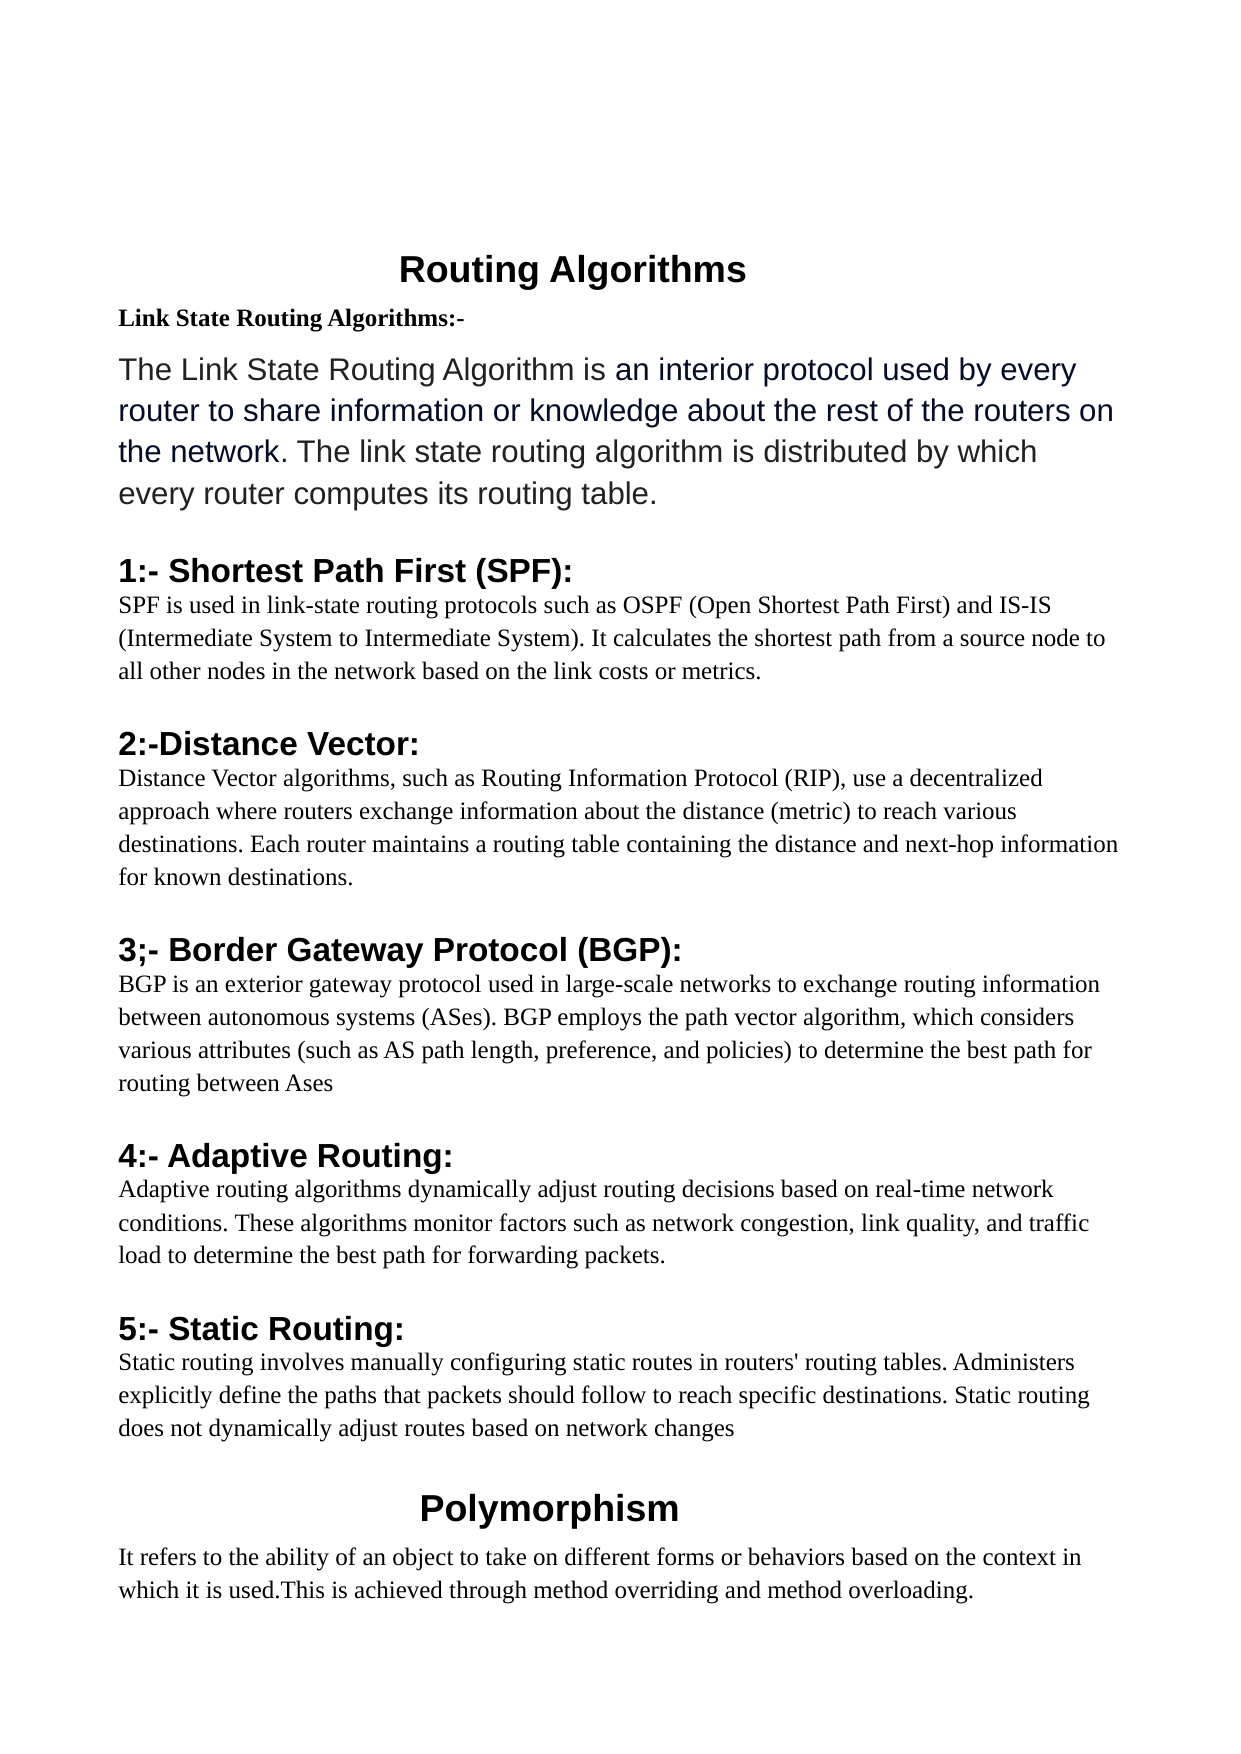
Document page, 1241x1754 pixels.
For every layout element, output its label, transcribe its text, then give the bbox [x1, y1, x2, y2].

text Static routing involves manually configuring static routes in routers' routing tables. Administers explicitly define the paths that packets should follow to reach specific destinations. Static routing does not dynamically adjust routes based on network changes [118, 1347, 1122, 1442]
subtitle 1:- Shortest Path First (SPF): [118, 551, 1122, 590]
subtitle 2:-Distance Vector: [118, 724, 1122, 763]
text Distance Vector algorithms, such as Routing Information Protocol (RIP), use a decentralized approach where routers exchange information about the distance (metric) to reach various destinations. Each router maintains a routing table containing the distance and next-hop information for known destinations. [118, 763, 1122, 891]
subtitle 5:- Static Routing: [118, 1309, 1122, 1347]
subtitle Polymorphism [118, 1486, 1122, 1529]
text It refers to the ability of an object to take on different forms or behaviors based on the context in which it is used.This is achieved through method overriding and method overloading. [118, 1542, 1122, 1603]
subtitle 3;- Border Gateway Protocol (BGP): [118, 930, 1122, 969]
text The Link State Routing Algorithm is an interior protocol used by every router to share information or knowledge about the rest of the routers on the network. The link state routing algorithm is distributed by which every router computes its routing table. [118, 351, 1122, 511]
text Adaptive routing algorithms dynamically adjust routing decisions based on real-time network conditions. These algorithms monitor factors such as network congestion, link quality, and traffic load to determine the best path for forwarding packets. [118, 1174, 1122, 1269]
subtitle Routing Algorithms [118, 248, 1122, 291]
text SPF is used in link-state routing protocols such as OSPF (Open Shortest Path First) and IS-IS (Intermediate System to Intermediate System). It calculates the shortest path from a source node to all other nodes in the network based on the link costs or metrics. [118, 590, 1122, 684]
subtitle 4:- Adaptive Routing: [118, 1136, 1122, 1174]
text BGP is an exterior gateway protocol used in large-scale networks to exchange routing information between autonomous systems (ASes). BGP employs the path vector algorithm, which considers various attributes (such as AS path length, preference, and policies) to determine the best path for routing between Ases [118, 969, 1122, 1096]
text Link State Routing Algorithms:- [118, 303, 1122, 332]
